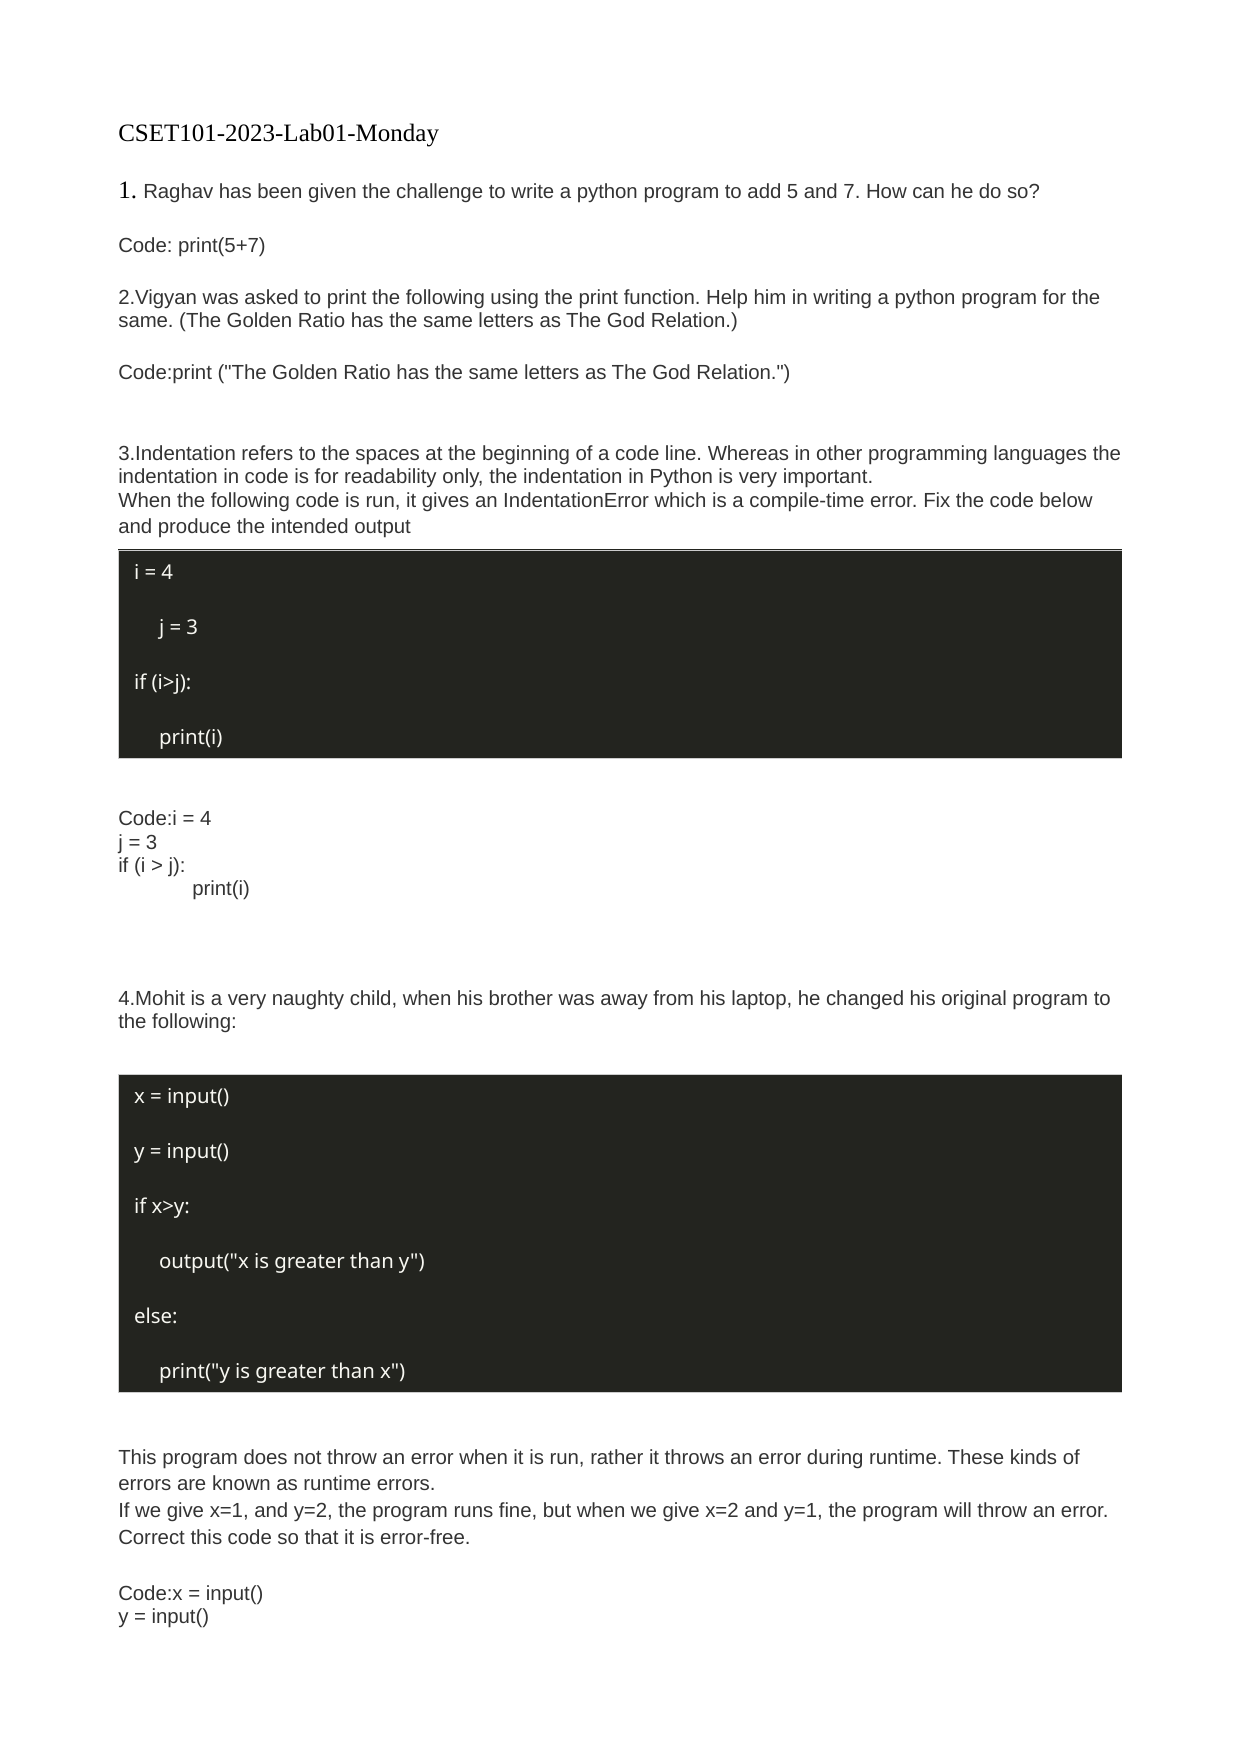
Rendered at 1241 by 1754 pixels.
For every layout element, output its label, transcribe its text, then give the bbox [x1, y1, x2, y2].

text j = 3 [118, 830, 1122, 853]
text output("x is greater than y") [119, 1238, 1122, 1274]
text 1. Raghav has been given the challenge to write a python program to add 5 and 7. How can he do so? [118, 176, 1122, 204]
text 4.Mohit is a very naughty child, when his brother was away from his laptop, he changed his original program to the following: [118, 986, 1122, 1033]
text 2.Vigyan was asked to print the following using the print function. Help him in writing a python program for the same. (The Golden Ratio has the same letters as The God Relation.) [118, 285, 1122, 332]
text y = input() [119, 1129, 1122, 1164]
text This program does not throw an error when it is run, rather it throws an error during runtime. These kinds of errors are known as runtime errors. [118, 1445, 1122, 1495]
text CSET101-2023-Lab01-Monday [118, 118, 1122, 147]
text If we give x=1, and y=2, the program runs fine, but when we give x=2 and y=1, the program will throw an error. [118, 1498, 1122, 1522]
text print("y is greater than x") [119, 1349, 1122, 1392]
text print(i) [119, 714, 1122, 758]
text else: [119, 1294, 1122, 1329]
text if (i > j): [118, 853, 1122, 877]
text y = input() [118, 1604, 1122, 1627]
text Correct this code so that it is error-free. [118, 1525, 1122, 1549]
text if (i>j): [119, 660, 1122, 695]
text j = 3 [119, 604, 1122, 640]
text Code: print(5+7) [118, 233, 1122, 256]
text Code:i = 4 [118, 807, 1122, 830]
text print(i) [118, 877, 1122, 900]
text if x>y: [119, 1183, 1122, 1219]
text 3.Indentation refers to the spaces at the beginning of a code line. Whereas in other programming languages the indentation in code is for readability only, the indentation in Python is very important. [118, 441, 1122, 488]
text x = input() [119, 1075, 1122, 1109]
text When the following code is run, it gives an IndentationError which is a compile-time error. Fix the code below and produce the intended output [118, 488, 1122, 538]
text Code:print ("The Golden Ratio has the same letters as The God Relation.") [118, 361, 1122, 384]
text Code:x = input() [118, 1581, 1122, 1604]
text i = 4 [119, 551, 1122, 585]
